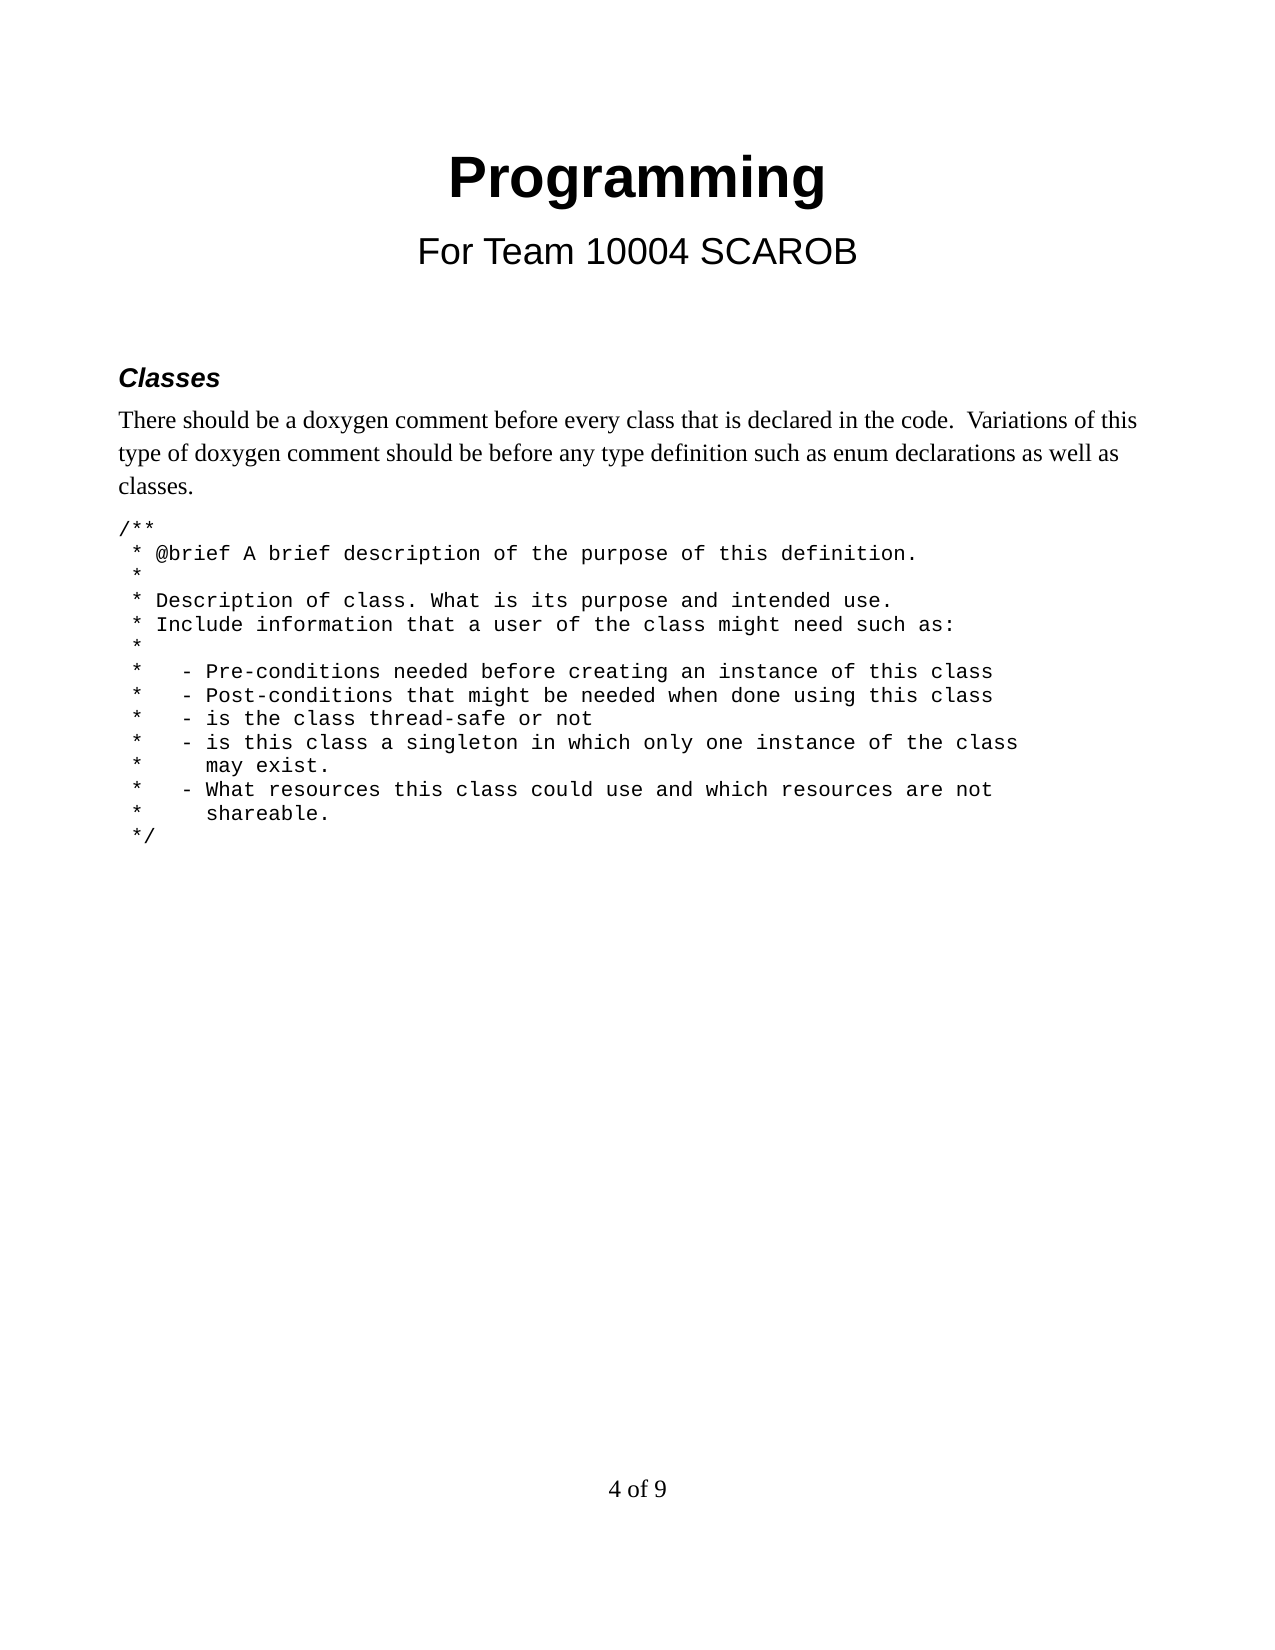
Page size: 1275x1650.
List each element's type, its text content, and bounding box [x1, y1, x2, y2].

text * Description of class. What is its purpose and intended use. [118, 590, 1157, 614]
text * Include information that a user of the class might need such as: [118, 614, 1157, 637]
text * - is this class a singleton in which only one instance of the class [118, 732, 1157, 756]
subtitle Classes [118, 362, 1157, 393]
text * - Pre-conditions needed before creating an instance of this class [118, 661, 1157, 684]
text * shareable. [118, 803, 1157, 826]
text * may exist. [118, 756, 1157, 779]
text * - What resources this class could use and which resources are not [118, 779, 1157, 803]
text /** [118, 519, 1157, 543]
text * - Post-conditions that might be needed when done using this class [118, 684, 1157, 708]
text */ [118, 826, 1157, 850]
text * [118, 637, 1157, 661]
text * [118, 566, 1157, 590]
text There should be a doxygen comment before every class that is declared in the code. Variations of this type of doxygen comment should be before any type definition such as enum declarations as well as classes. [118, 405, 1157, 500]
text * - is the class thread-safe or not [118, 708, 1157, 732]
text * @brief A brief description of the purpose of this definition. [118, 543, 1157, 566]
